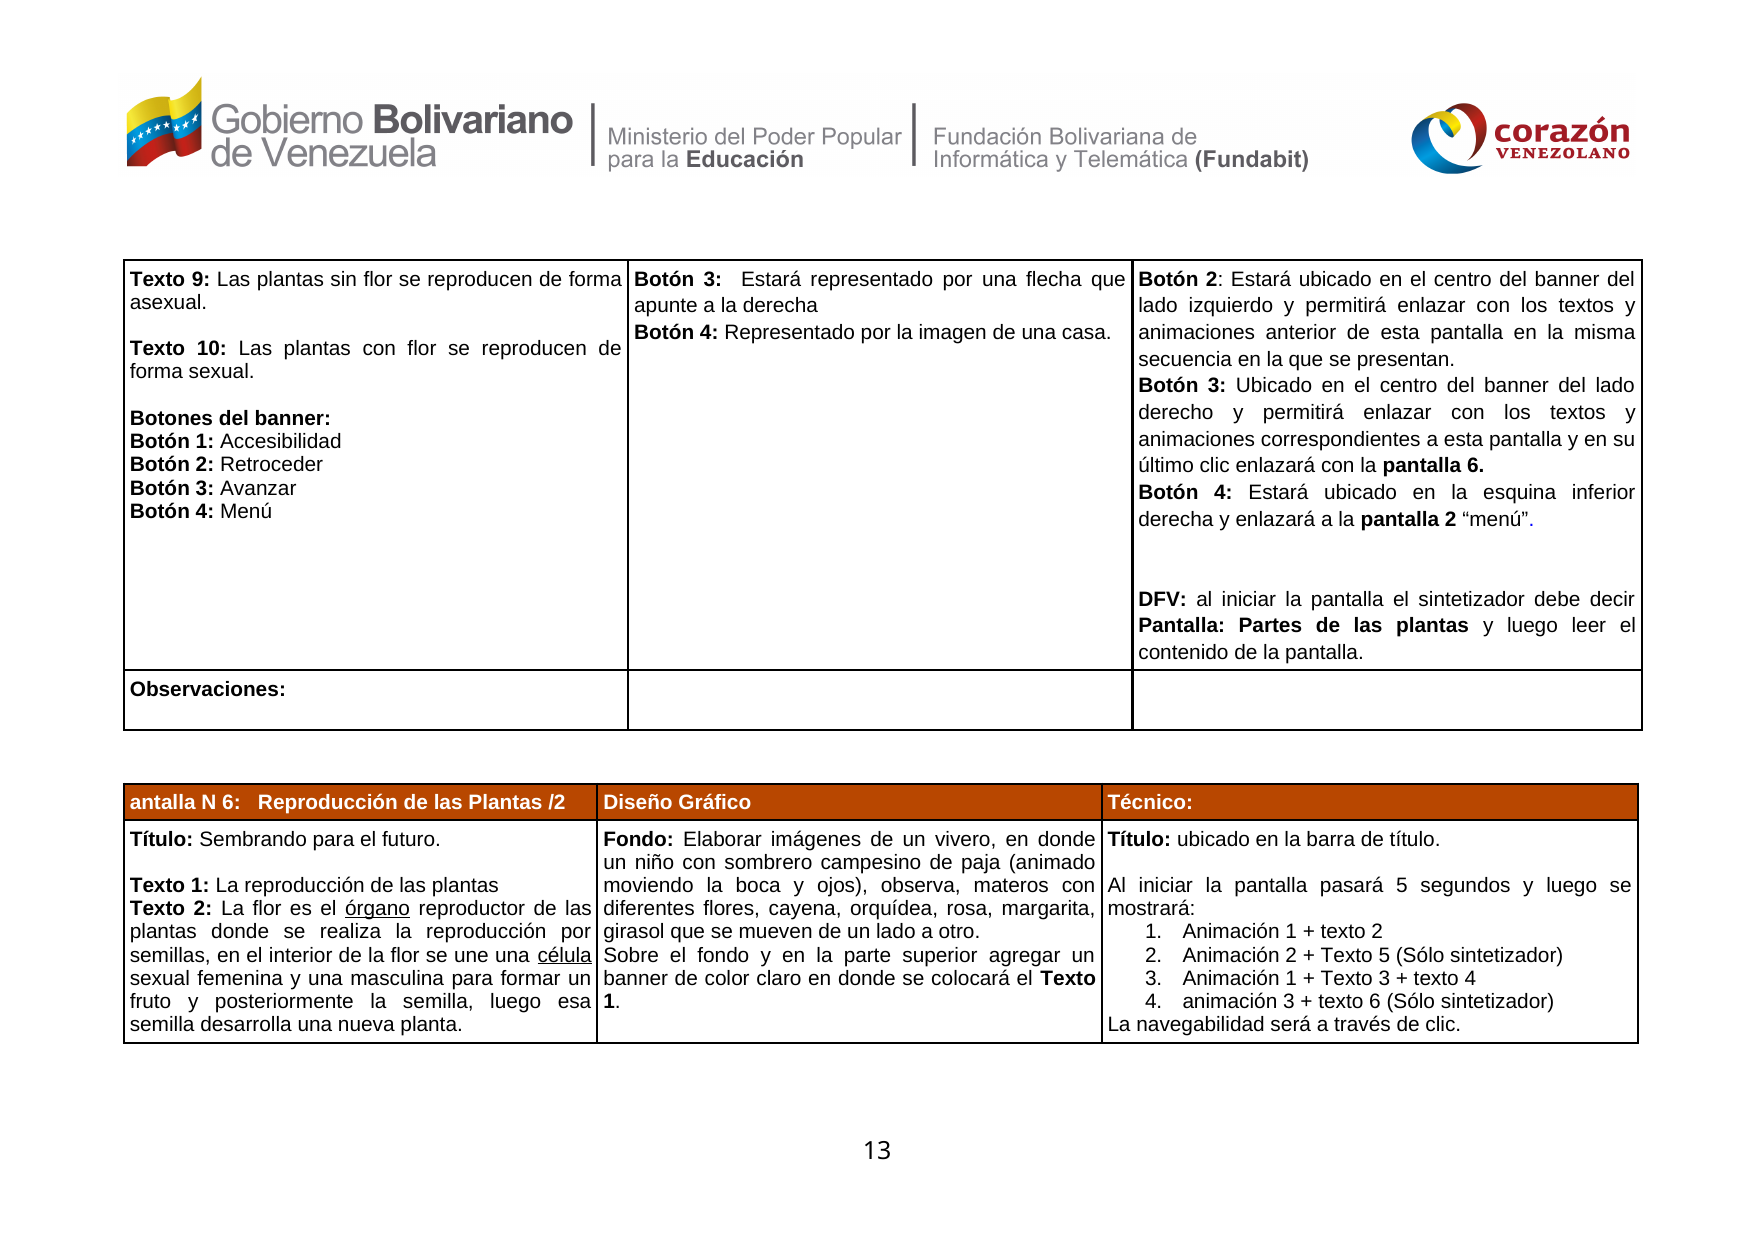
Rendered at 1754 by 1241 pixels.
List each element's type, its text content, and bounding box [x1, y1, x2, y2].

table_cell Texto 9: Las plantas sin flor se reproducen de forma asexual. Texto 10: Las plantas con flor se reproducen de forma sexual. Botones del banner: Botón 1: Accesibilidad Botón 2: Retroceder Botón 3: Avanzar Botón 4: Menú [125, 261, 627, 669]
table_cell Botón 2: Estará ubicado en el centro del banner del lado izquierdo y permitirá enlazar con los textos y animaciones anterior de esta pantalla en la misma secuencia en la que se presentan. Botón 3: Ubicado en el centro del banner del lado derecho y permitirá enlazar con los textos y animaciones correspondientes a esta pantalla y en su último clic enlazará con la pantalla 6. Botón 4: Estará ubicado en la esquina inferior derecha y enlazará a la pantalla 2 “menú”. DFV: al iniciar la pantalla el sintetizador debe decir Pantalla: Partes de las plantas y luego leer el contenido de la pantalla. [1134, 261, 1641, 669]
table_header antalla N 6: Reproducción de las Plantas /2 [125, 785, 596, 819]
table_header Técnico: [1103, 785, 1637, 819]
table_cell Fondo: Elaborar imágenes de un vivero, en donde un niño con sombrero campesino de paja (animado moviendo la boca y ojos), observa, materos con diferentes flores, cayena, orquídea, rosa, margarita, girasol que se mueven de un lado a otro. Sobre el fondo y en la parte superior agregar un banner de color claro en donde se colocará el Texto 1. [598, 821, 1101, 1042]
table_cell Observaciones: [125, 671, 627, 729]
table_header Diseño Gráfico [598, 785, 1101, 819]
table_cell [1134, 671, 1641, 729]
table_cell Botón 3: Estará representado por una flecha que apunte a la derecha Botón 4: Representado por la imagen de una casa. [629, 261, 1131, 669]
picture [118, 73, 1636, 177]
table_cell [629, 671, 1131, 729]
table_cell Título: Sembrando para el futuro. Texto 1: La reproducción de las plantas Texto 2: La flor es el órgano reproductor de las plantas donde se realiza la reproducción por semillas, en el interior de la flor se une una célula sexual femenina y una masculina para formar un fruto y posteriormente la semilla, luego esa semilla desarrolla una nueva planta. [125, 821, 596, 1042]
table_cell Título: ubicado en la barra de título. Al iniciar la pantalla pasará 5 segundos y luego se mostrará: Animación 1 + texto 2 Animación 2 + Texto 5 (Sólo sintetizador) Animación 1 + Texto 3 + texto 4 animación 3 + texto 6 (Sólo sintetizador) La navegabilidad será a través de clic. [1103, 821, 1637, 1042]
